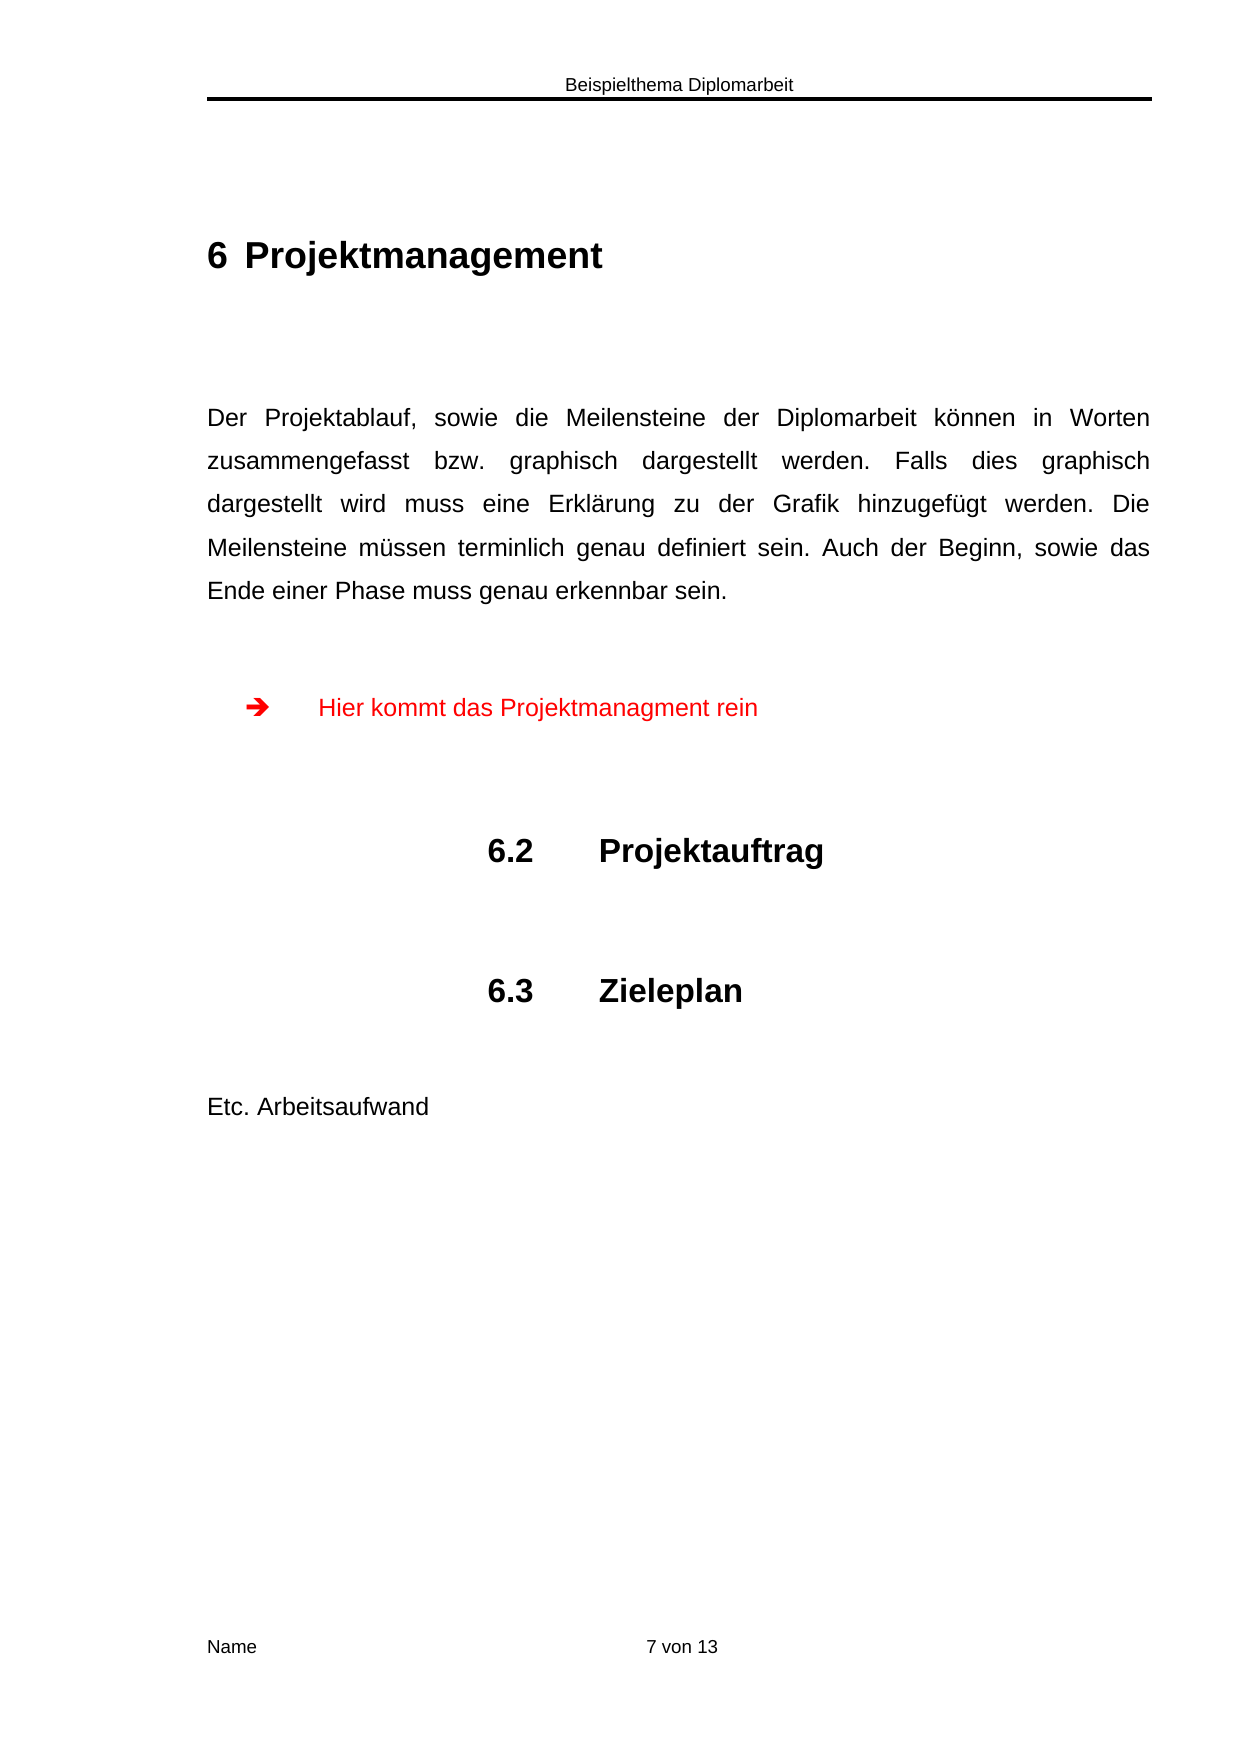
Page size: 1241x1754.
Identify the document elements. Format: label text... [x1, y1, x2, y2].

subtitle Projektmanagement [207, 234, 1152, 277]
subtitle Der Projektablauf, sowie die Meilensteine der Diplomarbeit können in Worten zusammengefasst bzw. graphisch dargestellt werden. Falls dies graphisch dargestellt wird muss eine Erklärung zu der Grafik hinzugefügt werden. Die Meilensteine müssen terminlich genau definiert sein. Auch der Beginn, sowie das Ende einer Phase muss genau erkennbar sein. [207, 403, 1152, 604]
subtitle Projektauftrag [487, 831, 1152, 869]
list Hier kommt das Projektmanagment rein [244, 693, 1152, 722]
subtitle Etc. Arbeitsaufwand [207, 1092, 1152, 1120]
subtitle Zieleplan [487, 972, 1152, 1010]
